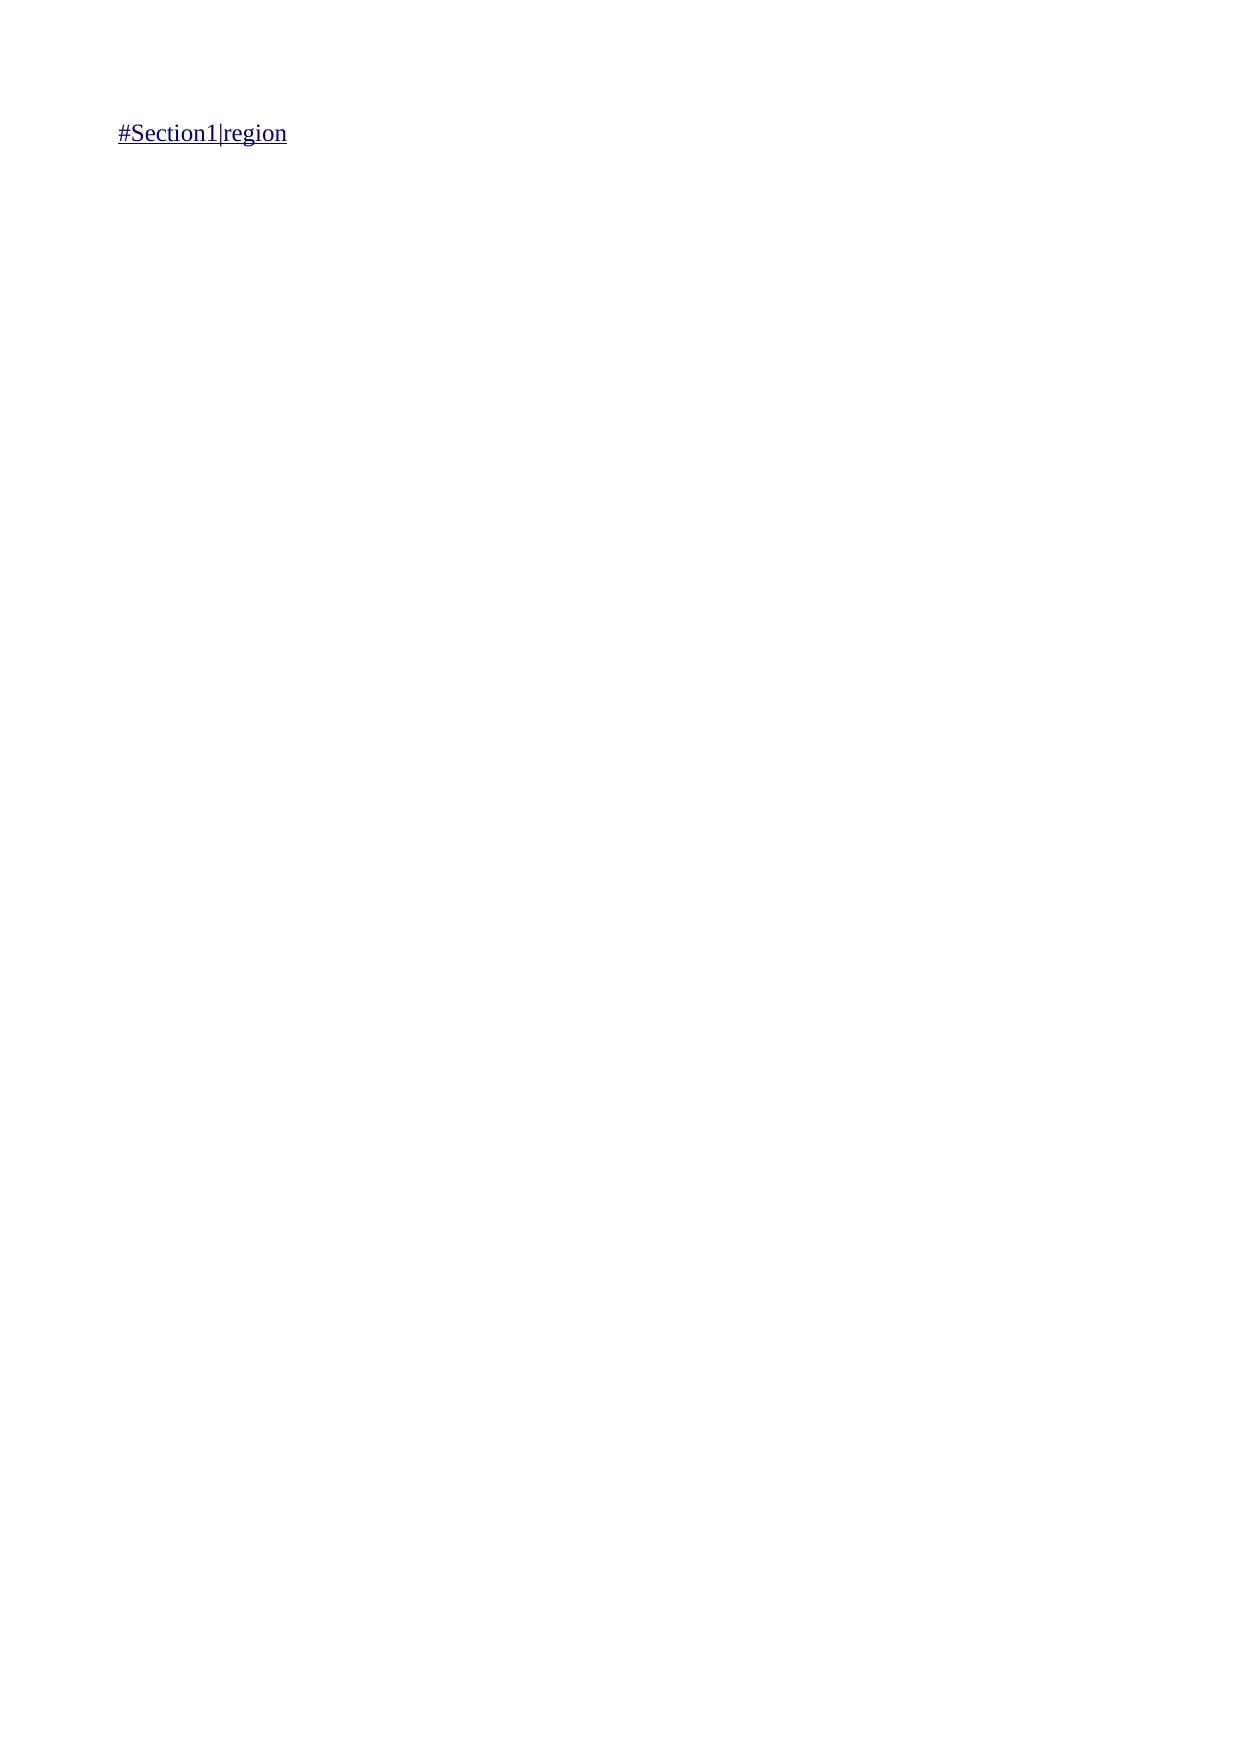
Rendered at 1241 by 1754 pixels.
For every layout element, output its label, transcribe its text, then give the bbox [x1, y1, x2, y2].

text #Section1|region [118, 118, 1122, 147]
